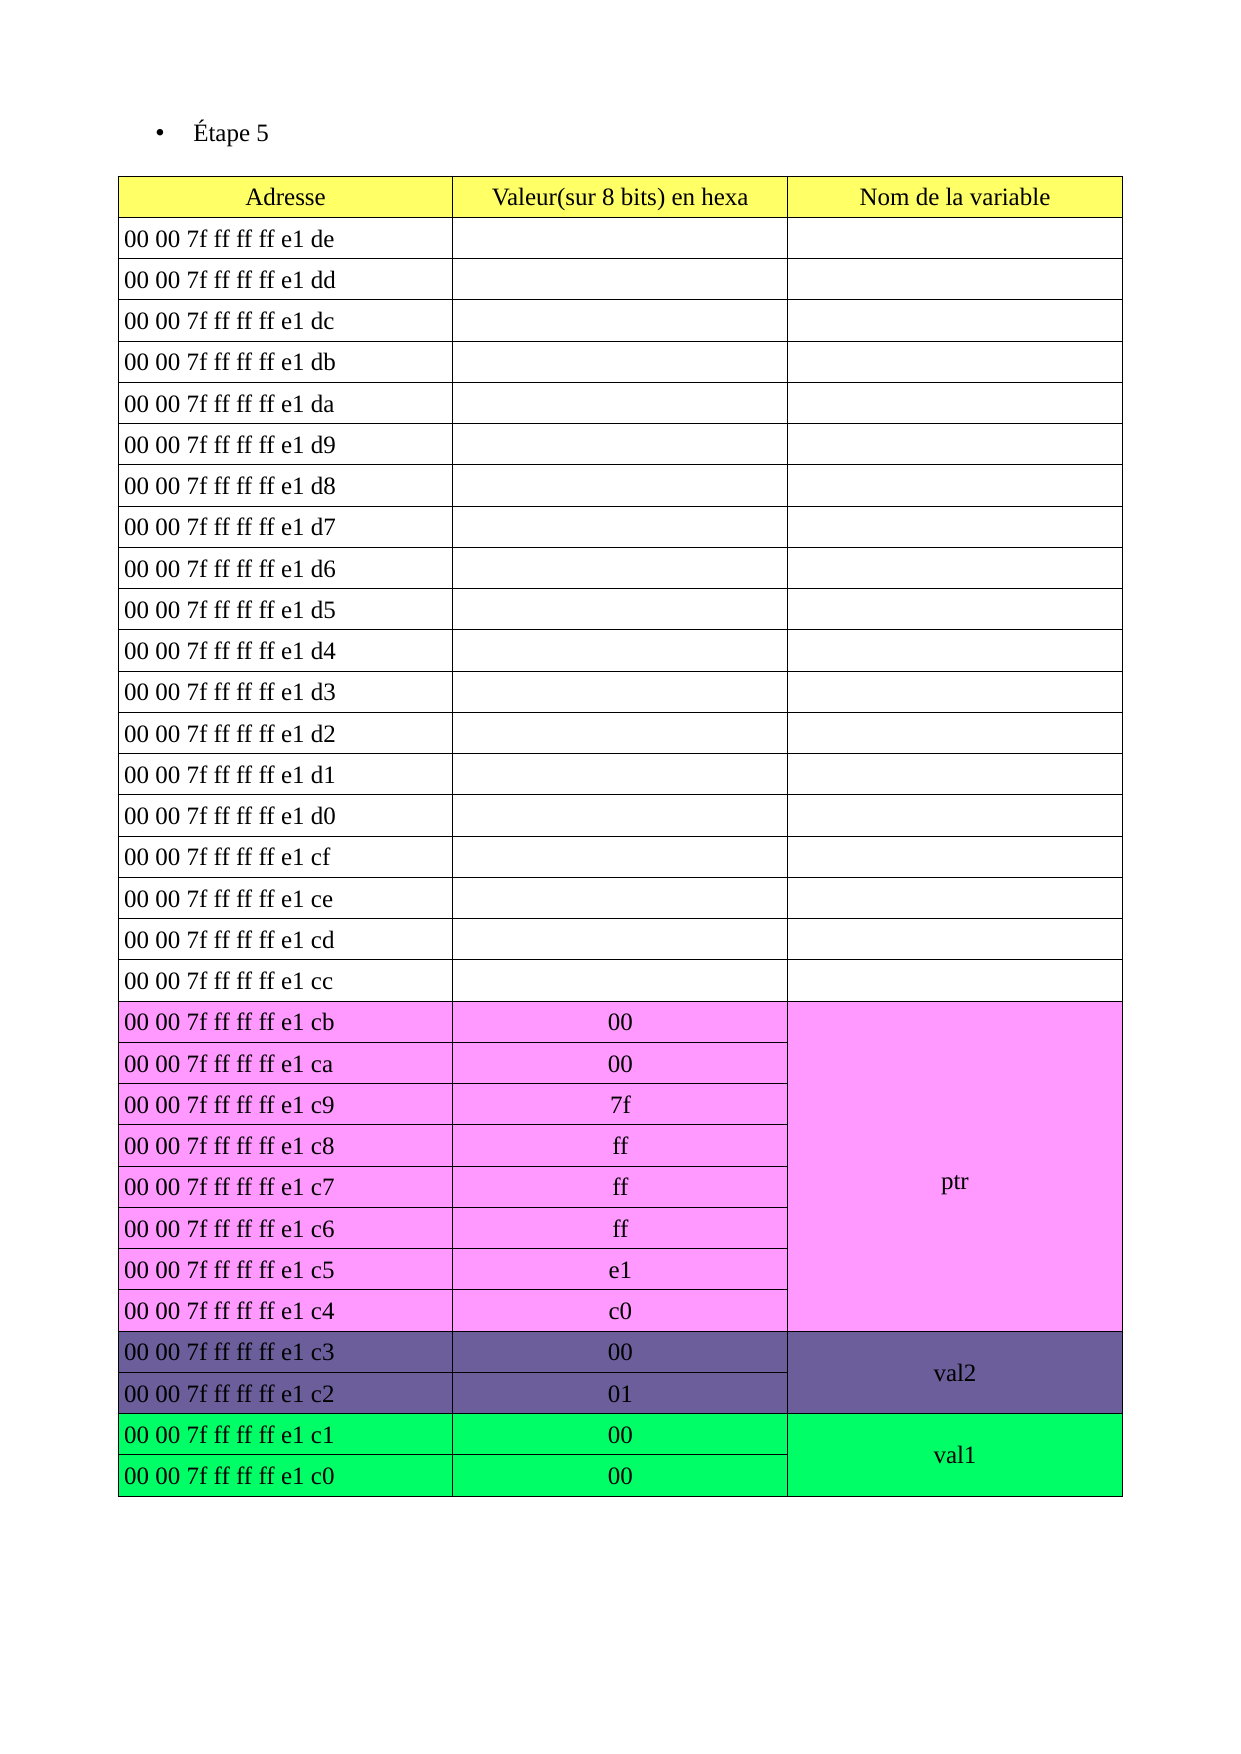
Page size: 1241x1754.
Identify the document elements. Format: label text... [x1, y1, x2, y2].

table_cell 00 00 7f ff ff ff e1 dd [119, 259, 452, 299]
table_cell 00 00 7f ff ff ff e1 d3 [119, 672, 452, 712]
table_cell [453, 630, 787, 671]
table_cell [453, 837, 787, 877]
table_cell 00 00 7f ff ff ff e1 d2 [119, 713, 452, 753]
table_cell 00 [453, 1414, 787, 1454]
table_cell [788, 672, 1122, 712]
table_cell [788, 713, 1122, 753]
table_cell [453, 960, 787, 1001]
table_cell 00 00 7f ff ff ff e1 c5 [119, 1249, 452, 1289]
table_cell [788, 589, 1122, 629]
table_cell ff [453, 1167, 787, 1207]
table_cell [453, 548, 787, 588]
table_cell [788, 795, 1122, 836]
table_cell [453, 589, 787, 629]
table_cell 00 00 7f ff ff ff e1 c6 [119, 1208, 452, 1248]
table_cell 00 00 7f ff ff ff e1 c0 [119, 1455, 452, 1496]
table_cell 7f [453, 1084, 787, 1124]
table_cell 00 00 7f ff ff ff e1 c9 [119, 1084, 452, 1124]
table_cell 00 00 7f ff ff ff e1 d0 [119, 795, 452, 836]
table_cell 00 00 7f ff ff ff e1 c1 [119, 1414, 452, 1454]
table_cell 00 00 7f ff ff ff e1 d4 [119, 630, 452, 671]
table_cell 00 [453, 1002, 787, 1042]
table_cell 00 00 7f ff ff ff e1 de [119, 218, 452, 258]
table_cell 00 00 7f ff ff ff e1 d8 [119, 465, 452, 506]
table_cell 00 00 7f ff ff ff e1 c4 [119, 1290, 452, 1331]
table_cell [788, 960, 1122, 1001]
table_cell 00 00 7f ff ff ff e1 ce [119, 878, 452, 918]
table_cell 00 00 7f ff ff ff e1 c8 [119, 1125, 452, 1166]
table_cell 00 00 7f ff ff ff e1 db [119, 342, 452, 382]
table_cell [453, 507, 787, 547]
table_cell [788, 383, 1122, 423]
table_cell [788, 507, 1122, 547]
table_cell [788, 919, 1122, 959]
table_cell 00 00 7f ff ff ff e1 cb [119, 1002, 452, 1042]
table_cell [788, 424, 1122, 464]
table_cell [788, 218, 1122, 258]
table_cell 00 00 7f ff ff ff e1 da [119, 383, 452, 423]
table_cell 00 00 7f ff ff ff e1 cf [119, 837, 452, 877]
list Étape 5 [156, 118, 1122, 147]
table_cell [453, 465, 787, 506]
table_cell [788, 837, 1122, 877]
table_cell val2 [788, 1332, 1122, 1413]
table_header Nom de la variable [788, 177, 1122, 217]
table_cell ptr [788, 1002, 1122, 1331]
table_cell [788, 300, 1122, 341]
table_cell [788, 754, 1122, 794]
table_cell [453, 342, 787, 382]
table_cell 01 [453, 1373, 787, 1413]
table_header Adresse [119, 177, 452, 217]
table_cell 00 [453, 1043, 787, 1083]
table_cell 00 00 7f ff ff ff e1 c3 [119, 1332, 452, 1372]
table_cell [788, 548, 1122, 588]
table_cell 00 00 7f ff ff ff e1 cd [119, 919, 452, 959]
table_cell 00 00 7f ff ff ff e1 d6 [119, 548, 452, 588]
table_cell ff [453, 1125, 787, 1166]
table_cell [453, 300, 787, 341]
table_cell 00 [453, 1332, 787, 1372]
table_cell 00 00 7f ff ff ff e1 d1 [119, 754, 452, 794]
table_cell [453, 754, 787, 794]
table_cell 00 00 7f ff ff ff e1 d7 [119, 507, 452, 547]
table_cell 00 [453, 1455, 787, 1496]
table_cell [453, 383, 787, 423]
table_cell [453, 259, 787, 299]
table_cell [453, 919, 787, 959]
table_cell [453, 672, 787, 712]
table_cell [788, 878, 1122, 918]
table_cell [788, 342, 1122, 382]
table_cell [788, 465, 1122, 506]
table_cell 00 00 7f ff ff ff e1 d5 [119, 589, 452, 629]
table_header Valeur(sur 8 bits) en hexa [453, 177, 787, 217]
table_cell [788, 630, 1122, 671]
table_cell c0 [453, 1290, 787, 1331]
table_cell 00 00 7f ff ff ff e1 d9 [119, 424, 452, 464]
table_cell val1 [788, 1414, 1122, 1496]
table_cell e1 [453, 1249, 787, 1289]
table_cell [788, 259, 1122, 299]
table_cell [453, 424, 787, 464]
table_cell ff [453, 1208, 787, 1248]
table_cell 00 00 7f ff ff ff e1 dc [119, 300, 452, 341]
table_cell [453, 713, 787, 753]
table_cell [453, 218, 787, 258]
table_cell 00 00 7f ff ff ff e1 ca [119, 1043, 452, 1083]
table_cell 00 00 7f ff ff ff e1 cc [119, 960, 452, 1001]
table_cell 00 00 7f ff ff ff e1 c7 [119, 1167, 452, 1207]
table_cell [453, 878, 787, 918]
table_cell 00 00 7f ff ff ff e1 c2 [119, 1373, 452, 1413]
table_cell [453, 795, 787, 836]
